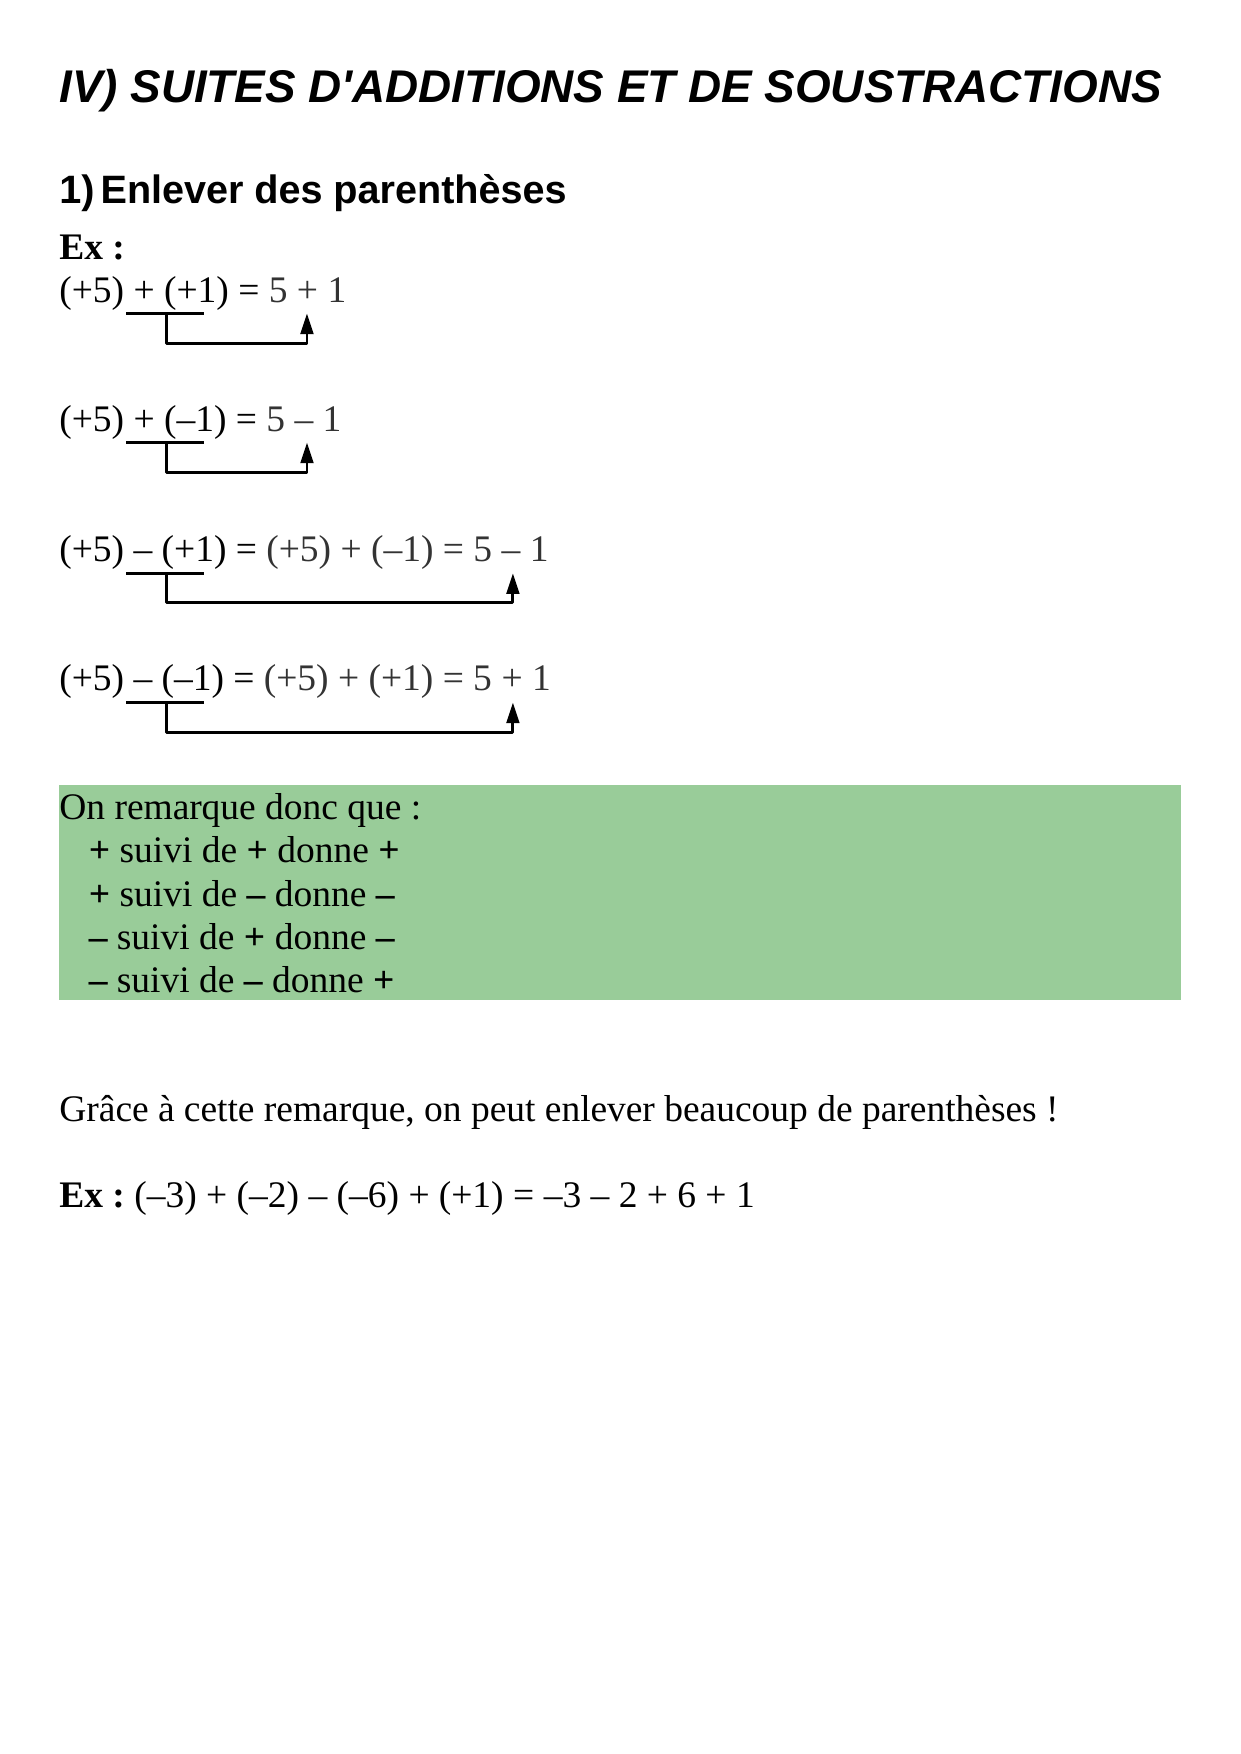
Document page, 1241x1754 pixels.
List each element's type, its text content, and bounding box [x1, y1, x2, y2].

list Suites d'additions et de soustractions [59, 59, 1181, 112]
text (+5) + (+1) = 5 + 1 [59, 267, 1181, 310]
text On remarque donc que : + suivi de + donne + + suivi de – donne – – suivi de + donne – – suivi de – donne + [59, 785, 1181, 1000]
text (+5) + (–1) = 5 – 1 [59, 397, 1181, 440]
text (+5) – (–1) = (+5) + (+1) = 5 + 1 [59, 655, 1181, 698]
text Ex : (–3) + (–2) – (–6) + (+1) = –3 – 2 + 6 + 1 [59, 1173, 1181, 1216]
text Ex : [59, 224, 1181, 267]
text Grâce à cette remarque, on peut enlever beaucoup de parenthèses ! [59, 1087, 1181, 1130]
text (+5) – (+1) = (+5) + (–1) = 5 – 1 [59, 526, 1181, 569]
list Enlever des parenthèses [59, 167, 1181, 212]
